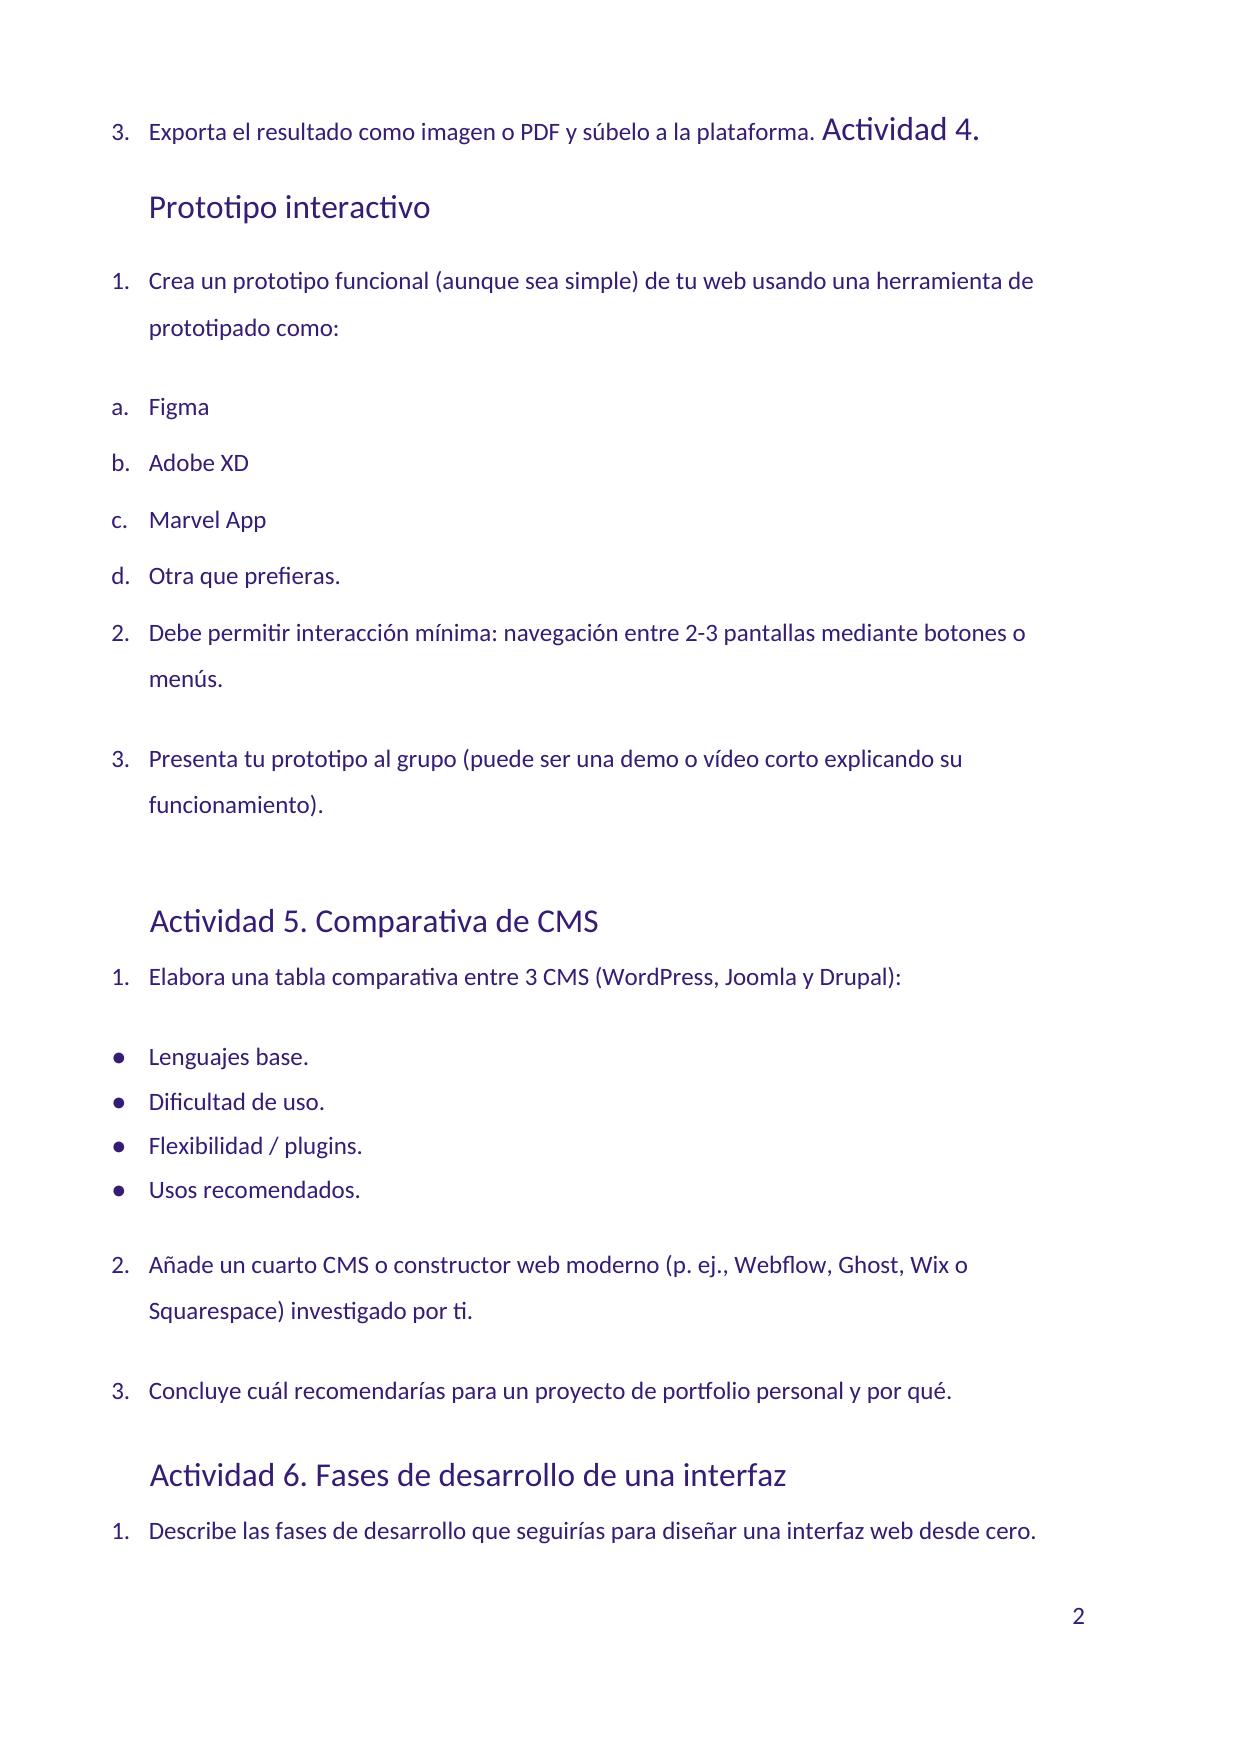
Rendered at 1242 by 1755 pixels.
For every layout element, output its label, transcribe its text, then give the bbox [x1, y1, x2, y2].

list Exporta el resultado como imagen o PDF y súbelo a la plataforma. Actividad 4. Prototipo interactivo [111, 108, 1089, 227]
list Adobe XD [111, 447, 1089, 478]
list Figma [111, 391, 1089, 422]
list Usos recomendados. [111, 1174, 1089, 1204]
list Debe permitir interacción mínima: navegación entre 2-3 pantallas mediante botones o menús. [111, 617, 1089, 694]
list Marvel App [111, 504, 1089, 534]
subtitle Actividad 5. Comparativa de CMS [149, 900, 1089, 941]
list Concluye cuál recomendarías para un proyecto de portfolio personal y por qué. [111, 1375, 1089, 1406]
list Dificultad de uso. [111, 1086, 1089, 1116]
list Describe las fases de desarrollo que seguirías para diseñar una interfaz web desde cero. [111, 1515, 1089, 1545]
list Añade un cuarto CMS o constructor web moderno (p. ej., Webflow, Ghost, Wix o Squarespace) investigado por ti. [111, 1249, 1089, 1326]
list Lenguajes base. [111, 1041, 1089, 1072]
list Elabora una tabla comparativa entre 3 CMS (WordPress, Joomla y Drupal): [111, 961, 1089, 992]
list Flexibilidad / plugins. [111, 1130, 1089, 1160]
list Otra que prefieras. [111, 560, 1089, 591]
list Presenta tu prototipo al grupo (puede ser una demo o vídeo corto explicando su funcionamiento). [111, 743, 1089, 820]
subtitle Actividad 6. Fases de desarrollo de una interfaz [149, 1454, 1089, 1494]
list Crea un prototipo funcional (aunque sea simple) de tu web usando una herramienta de prototipado como: [111, 265, 1089, 342]
